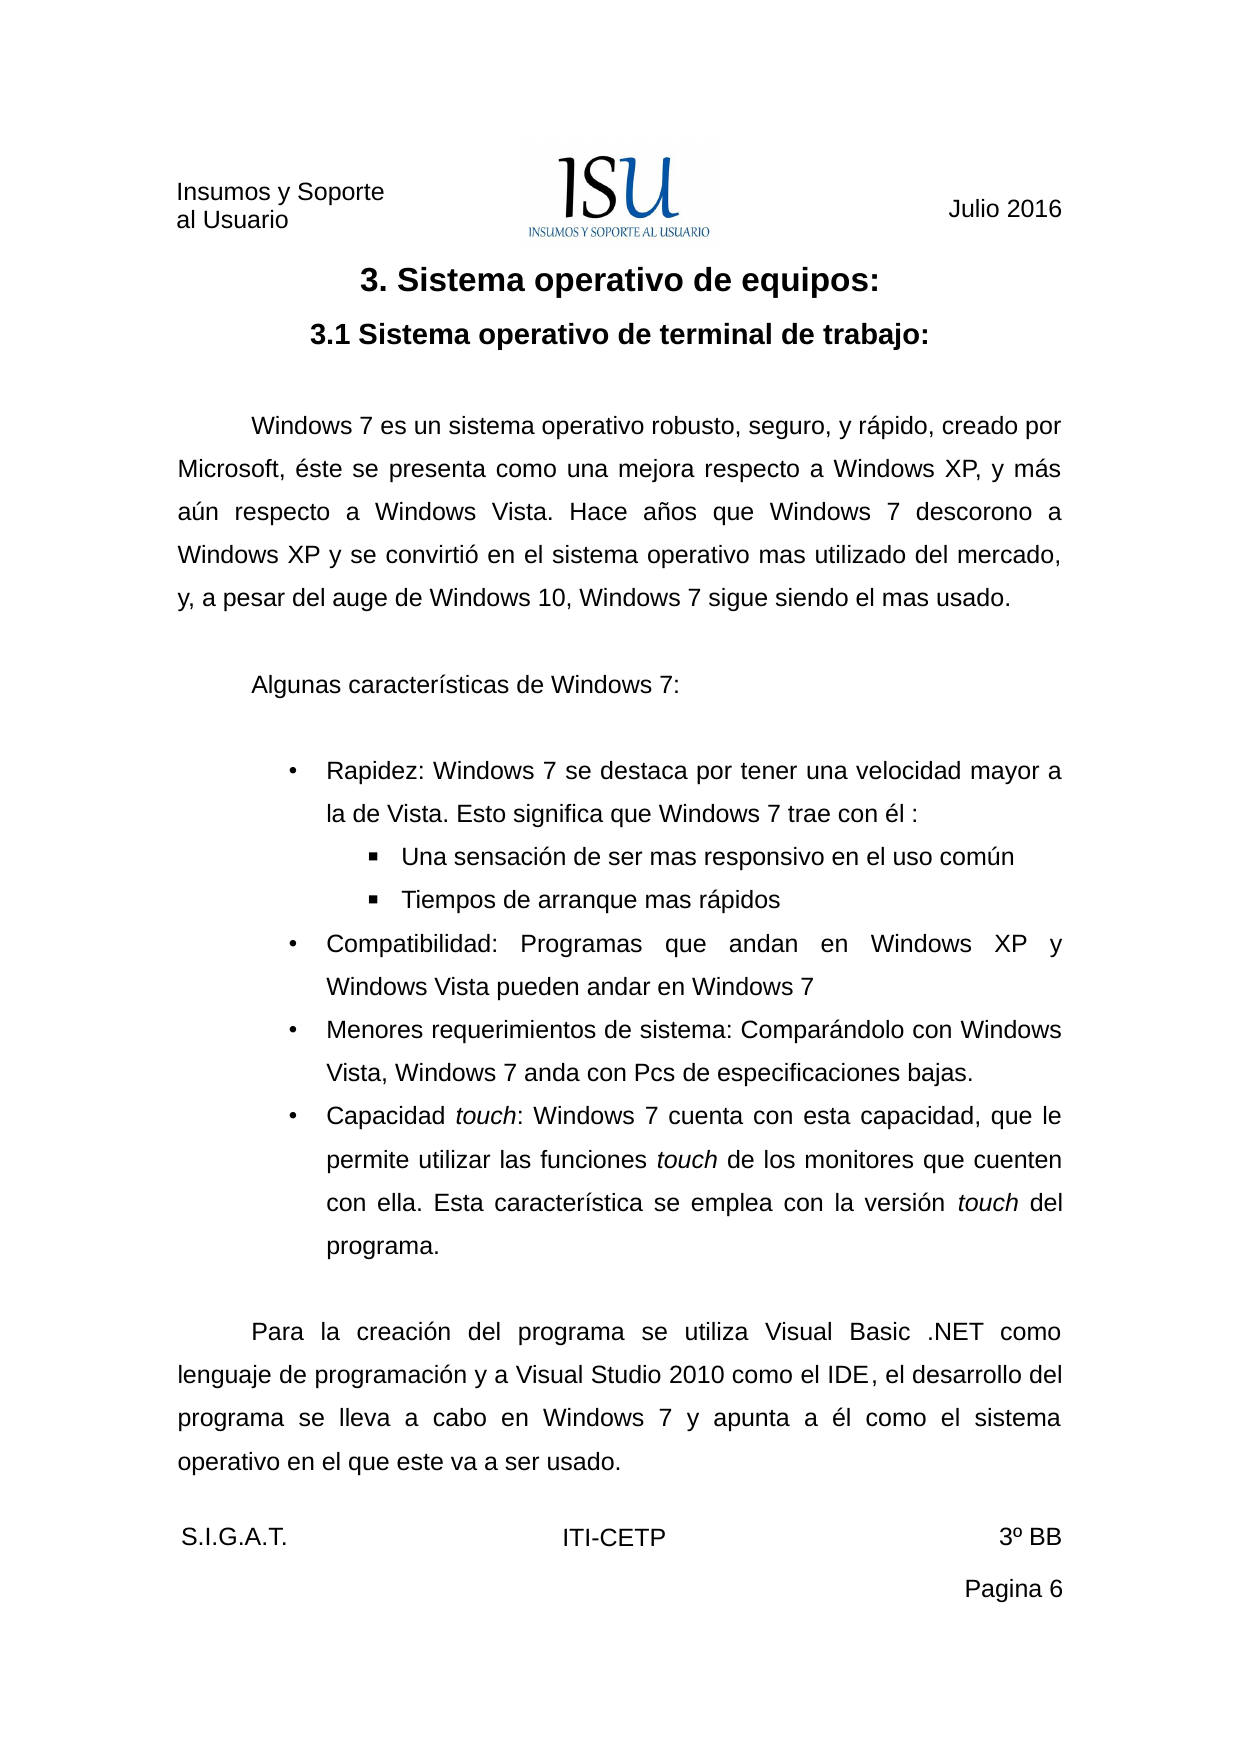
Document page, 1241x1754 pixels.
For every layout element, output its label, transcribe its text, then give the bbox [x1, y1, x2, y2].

list Rapidez: Windows 7 se destaca por tener una velocidad mayor a la de Vista. Esto significa que Windows 7 trae con él : [288, 756, 1063, 828]
text Para la creación del programa se utiliza Visual Basic .NET como lenguaje de programación y a Visual Studio 2010 como el IDE, el desarrollo del programa se lleva a cabo en Windows 7 y apunta a él como el sistema operativo en el que este va a ser usado. [177, 1317, 1063, 1475]
list Capacidad touch: Windows 7 cuenta con esta capacidad, que le permite utilizar las funciones touch de los monitores que cuenten con ella. Esta característica se emplea con la versión touch del programa. [288, 1101, 1063, 1259]
text Algunas características de Windows 7: [177, 669, 1063, 698]
list Menores requerimientos de sistema: Comparándolo con Windows Vista, Windows 7 anda con Pcs de especificaciones bajas. [288, 1015, 1063, 1087]
list Tiempos de arranque mas rápidos [363, 885, 1063, 914]
list Compatibilidad: Programas que andan en Windows XP y Windows Vista pueden andar en Windows 7 [288, 929, 1063, 1001]
text 3.1 Sistema operativo de terminal de trabajo: [177, 317, 1063, 351]
text 3. Sistema operativo de equipos: [177, 260, 1063, 298]
text Windows 7 es un sistema operativo robusto, seguro, y rápido, creado por Microsoft, éste se presenta como una mejora respecto a Windows XP, y más aún respecto a Windows Vista. Hace años que Windows 7 descorono a Windows XP y se convirtió en el sistema operativo mas utilizado del mercado, y, a pesar del auge de Windows 10, Windows 7 sigue siendo el mas usado. [177, 411, 1063, 612]
picture [517, 138, 723, 252]
list Una sensación de ser mas responsivo en el uso común [363, 842, 1063, 871]
